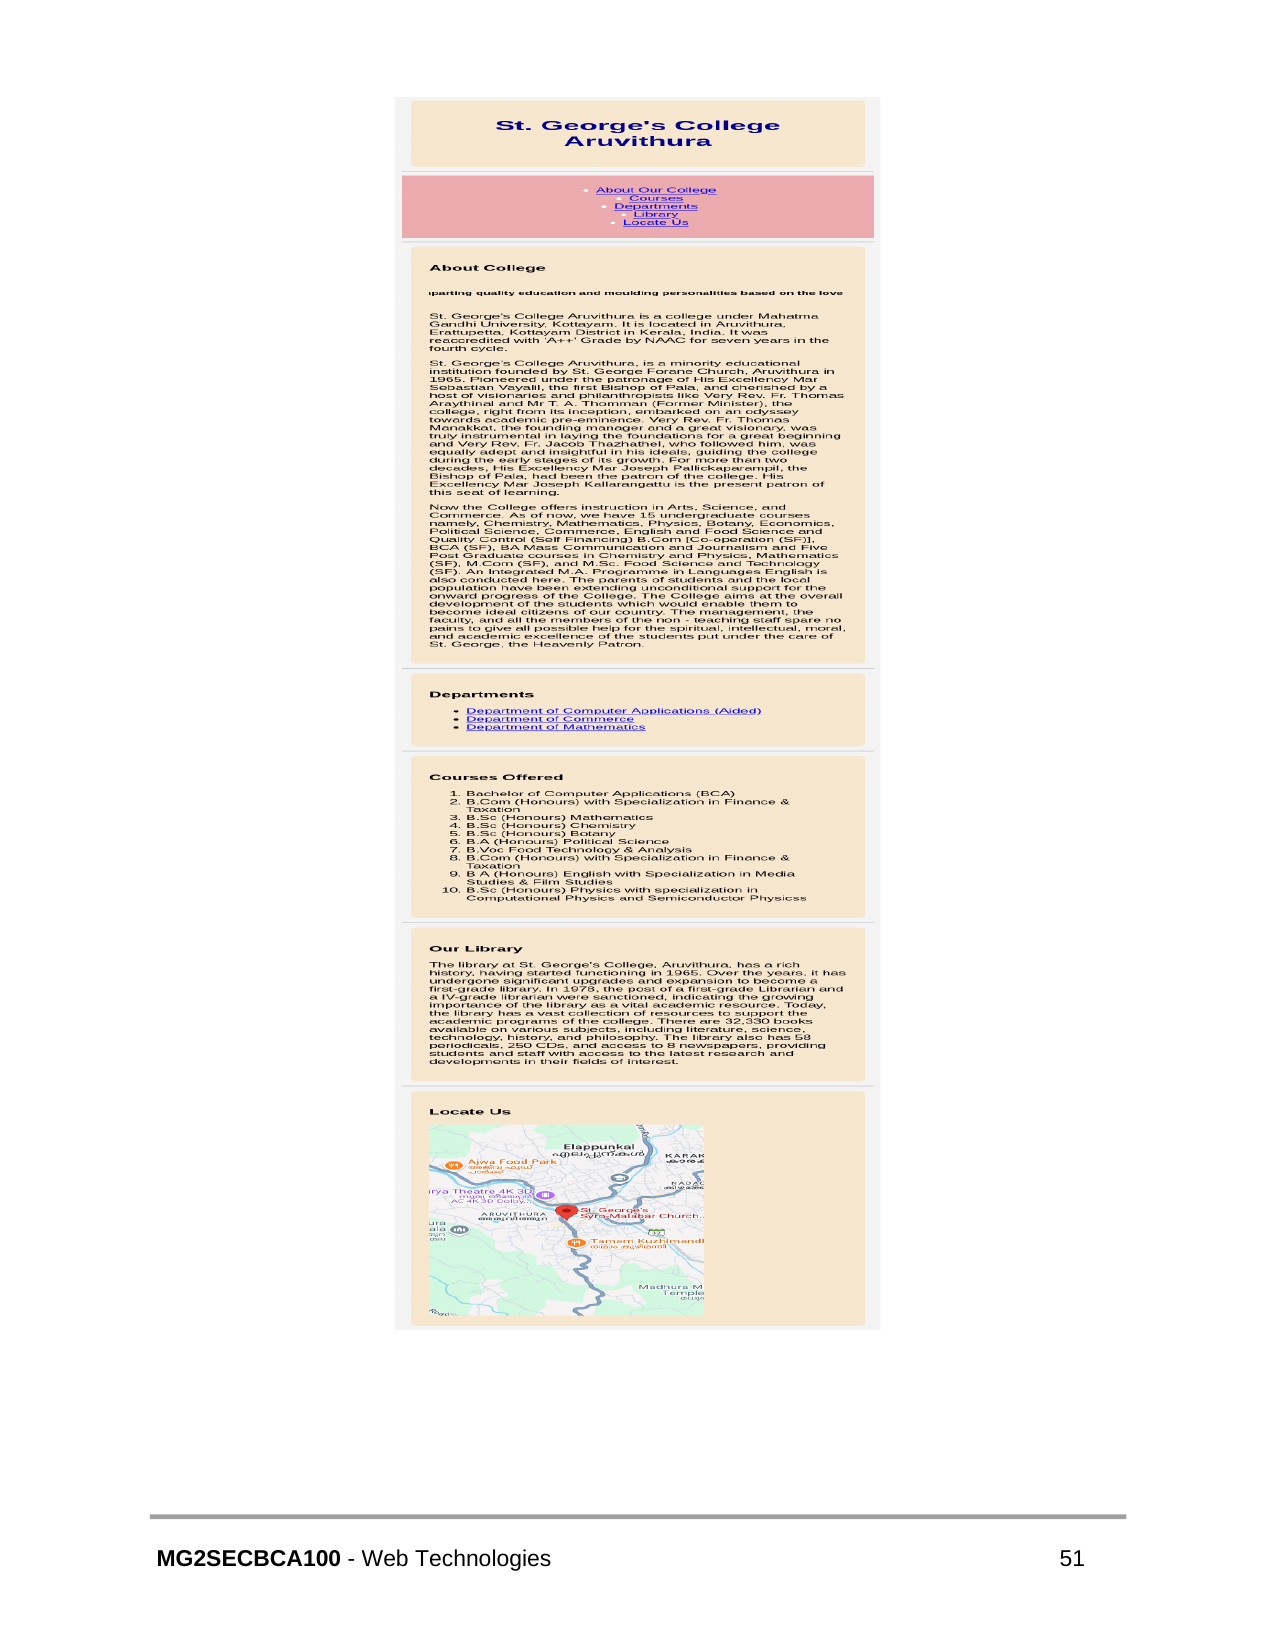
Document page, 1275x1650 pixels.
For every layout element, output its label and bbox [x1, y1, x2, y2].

picture [394, 97, 881, 1330]
